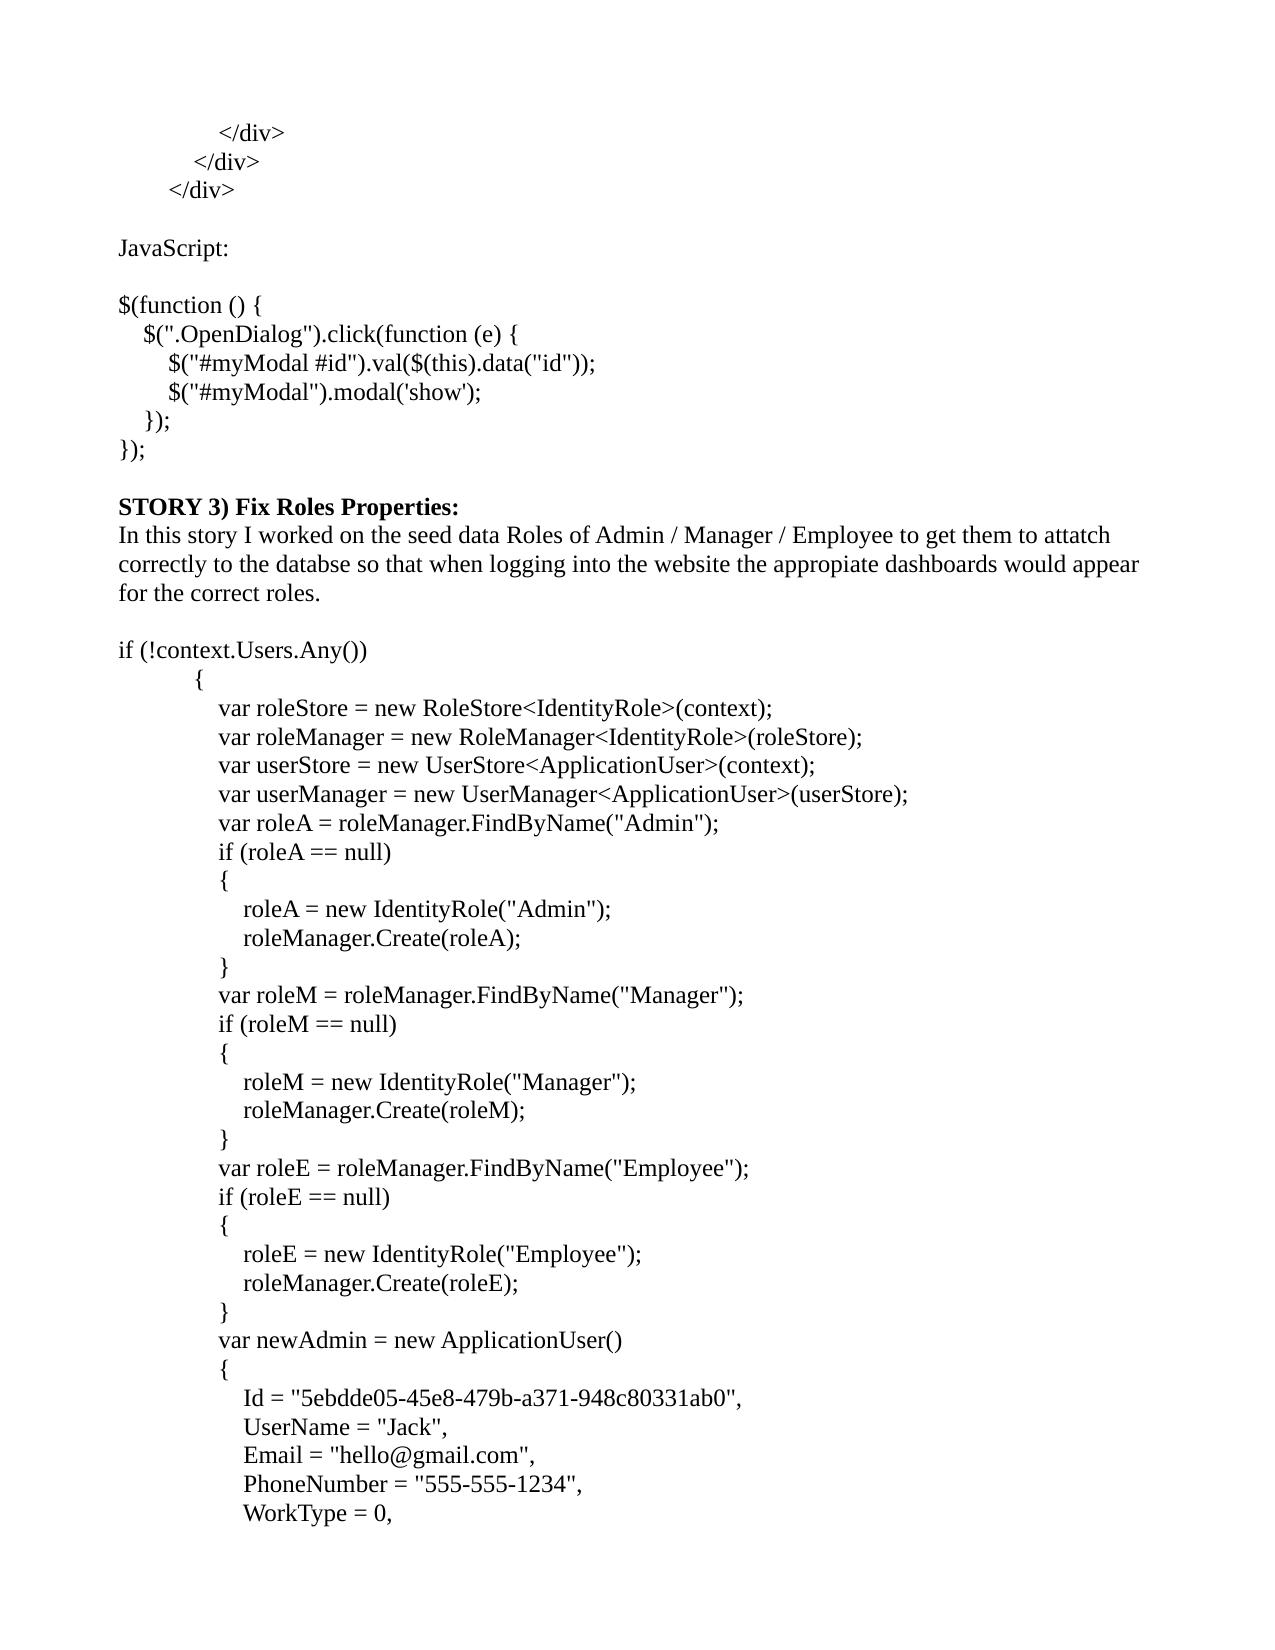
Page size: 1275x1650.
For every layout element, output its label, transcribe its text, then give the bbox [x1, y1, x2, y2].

text </div> </div> </div> JavaScript: $(function () { $(".OpenDialog").click(function (e) { $("#myModal #id").val($(this).data("id")); $("#myModal").modal('show'); }); }); STORY 3) Fix Roles Properties: In this story I worked on the seed data Roles of Admin / Manager / Employee to get them to attatch correctly to the databse so that when logging into the website the appropiate dashboards would appear for the correct roles. if (!context.Users.Any()) { var roleStore = new RoleStore<IdentityRole>(context); var roleManager = new RoleManager<IdentityRole>(roleStore); var userStore = new UserStore<ApplicationUser>(context); var userManager = new UserManager<ApplicationUser>(userStore); var roleA = roleManager.FindByName("Admin"); if (roleA == null) { roleA = new IdentityRole("Admin"); roleManager.Create(roleA); } var roleM = roleManager.FindByName("Manager"); if (roleM == null) { roleM = new IdentityRole("Manager"); roleManager.Create(roleM); } var roleE = roleManager.FindByName("Employee"); if (roleE == null) { roleE = new IdentityRole("Employee"); roleManager.Create(roleE); } var newAdmin = new ApplicationUser() { Id = "5ebdde05-45e8-479b-a371-948c80331ab0", UserName = "Jack", Email = "hello@gmail.com", PhoneNumber = "555-555-1234", WorkType = 0, [118, 118, 1157, 1527]
